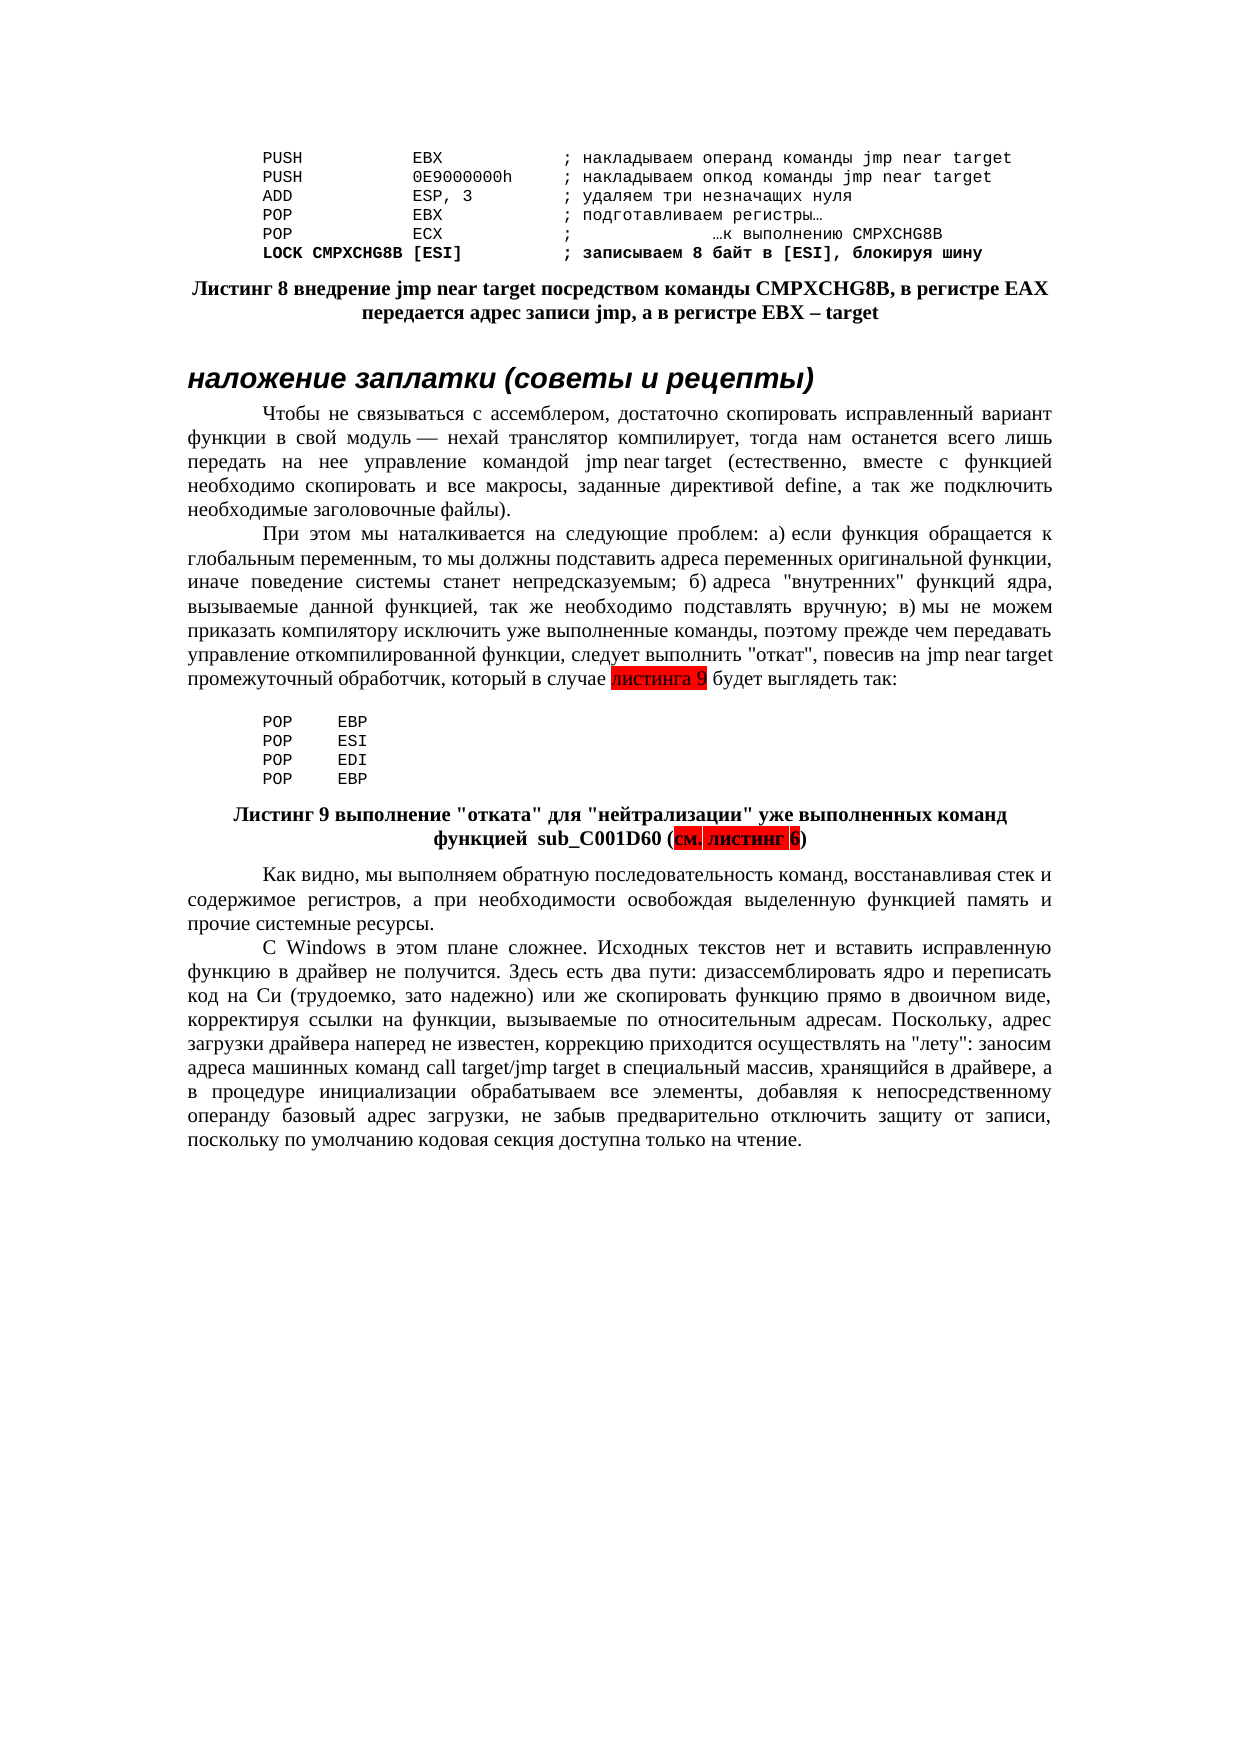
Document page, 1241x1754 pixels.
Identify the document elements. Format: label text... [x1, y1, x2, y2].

text С Windows в этом плане сложнее. Исходных текстов нет и вставить исправленную функцию в драйвер не получится. Здесь есть два пути: дизассемблировать ядро и переписать код на Си (трудоемко, зато надежно) или же скопировать функцию прямо в двоичном виде, корректируя ссылки на функции, вызываемые по относительным адресам. Поскольку, адрес загрузки драйвера наперед не известен, коррекцию приходится осуществлять на "лету": заносим адреса машинных команд call target/jmp target в специальный массив, хранящийся в драйвере, а в процедуре инициализации обрабатываем все элементы, добавляя к непосредственному операнду базовый адрес загрузки, не забыв предварительно отключить защиту от записи, поскольку по умолчанию кодовая секция доступна только на чтение. [187, 934, 1053, 1151]
text Как видно, мы выполняем обратную последовательность команд, восстанавливая стек и содержимое регистров, а при необходимости освобождая выделенную функцией память и прочие системные ресурсы. [187, 862, 1053, 934]
text PUSH EBX ; накладываем операнд команды jmp near target [187, 150, 1053, 169]
text Листинг 9 выполнение "отката" для "нейтрализации" уже выполненных команд функцией sub_С001D60 (см. листинг 6) [187, 802, 1053, 850]
text POP ESI [187, 733, 1053, 752]
text Чтобы не связываться с ассемблером, достаточно скопировать исправленный вариант функции в свой модуль — нехай транслятор компилирует, тогда нам останется всего лишь передать на нее управление командой jmp near target (естественно, вместе с функцией необходимо скопировать и все макросы, заданные директивой define, а так же подключить необходимые заголовочные файлы). [187, 401, 1053, 521]
text POP ECX ; …к выполнению CMPXCHG8B [187, 225, 1053, 244]
text При этом мы наталкивается на следующие проблем: а) если функция обращается к глобальным переменным, то мы должны подставить адреса переменных оригинальной функции, иначе поведение системы станет непредсказуемым; б) адреса "внутренних" функций ядра, вызываемые данной функцией, так же необходимо подставлять вручную; в) мы не можем приказать компилятору исключить уже выполненные команды, поэтому прежде чем передавать управление откомпилированной функции, следует выполнить "откат", повесив на jmp near target промежуточный обработчик, который в случае листинга 9 будет выглядеть так: [187, 521, 1053, 690]
text PUSH 0E9000000h ; накладываем опкод команды jmp near target [187, 169, 1053, 188]
text LOCK CMPXCHG8B [ESI] ; записываем 8 байт в [ESI], блокируя шину [187, 244, 1053, 263]
text ADD ESP, 3 ; удаляем три незначащих нуля [187, 188, 1053, 207]
text POP EDI [187, 752, 1053, 770]
text POP EBX ; подготавливаем регистры… [187, 207, 1053, 225]
subtitle наложение заплатки (советы и рецепты) [187, 361, 1053, 395]
text POP EBP [187, 770, 1053, 789]
text Листинг 8 внедрение jmp near target посредством команды CMPXCHG8B, в регистре EAX передается адрес записи jmp, а в регистре EBX – target [187, 276, 1053, 324]
text POP EBP [187, 714, 1053, 733]
